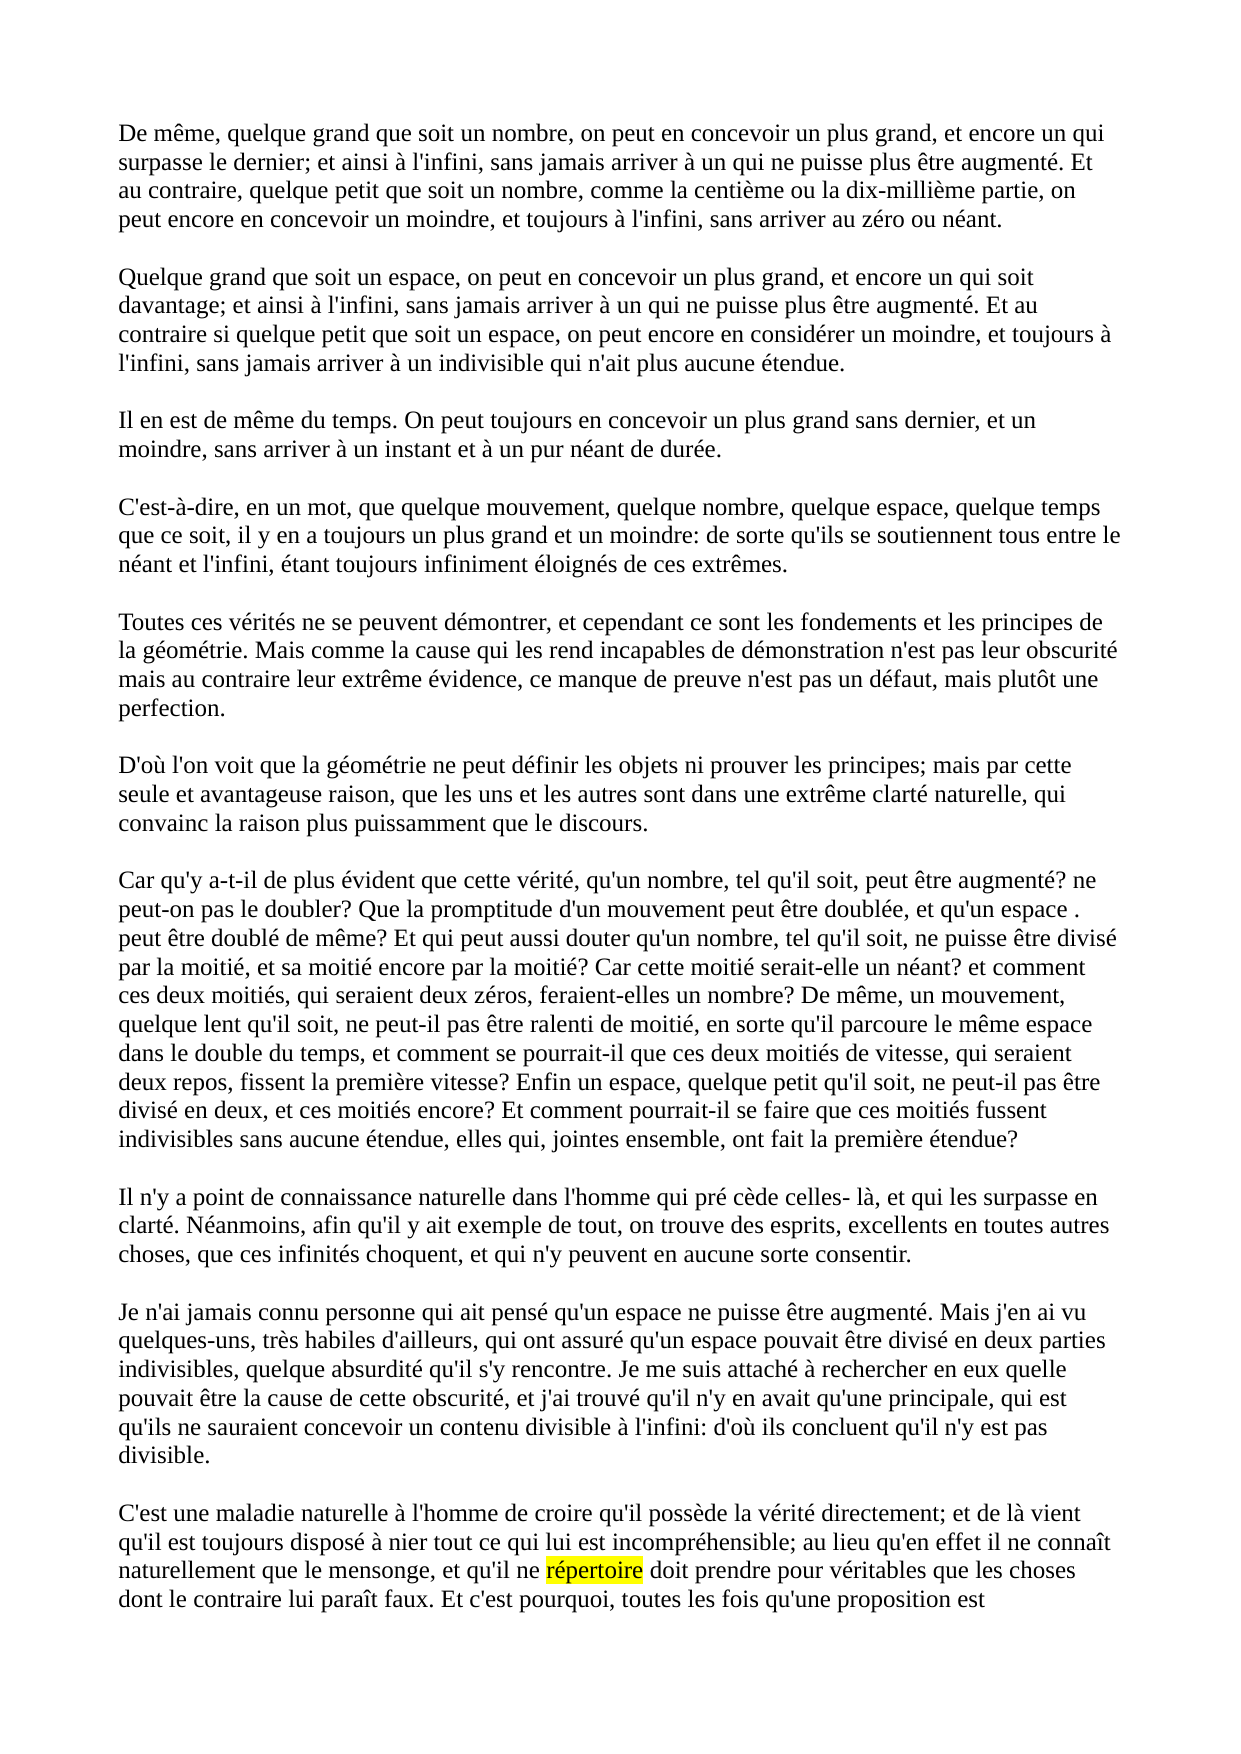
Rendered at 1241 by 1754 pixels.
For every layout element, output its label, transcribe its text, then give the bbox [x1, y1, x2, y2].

text Je n'ai jamais connu personne qui ait pensé qu'un espace ne puisse être augmenté. Mais j'en ai vu quelques-uns, très habiles d'ailleurs, qui ont assuré qu'un espace pouvait être divisé en deux parties indivisibles, quelque absurdité qu'il s'y rencontre. Je me suis attaché à rechercher en eux quelle pouvait être la cause de cette obscurité, et j'ai trouvé qu'il n'y en avait qu'une principale, qui est qu'ils ne sauraient concevoir un contenu divisible à l'infini: d'où ils concluent qu'il n'y est pas divisible. [118, 1297, 1122, 1469]
text Toutes ces vérités ne se peuvent démontrer, et cependant ce sont les fondements et les principes de la géométrie. Mais comme la cause qui les rend incapables de démonstration n'est pas leur obscurité mais au contraire leur extrême évidence, ce manque de preuve n'est pas un défaut, mais plutôt une perfection. [118, 607, 1122, 722]
text C'est une maladie naturelle à l'homme de croire qu'il possède la vérité directement; et de là vient qu'il est toujours disposé à nier tout ce qui lui est incompréhensible; au lieu qu'en effet il ne connaît naturellement que le mensonge, et qu'il ne répertoire doit prendre pour véritables que les choses dont le contraire lui paraît faux. Et c'est pourquoi, toutes les fois qu'une proposition est [118, 1498, 1122, 1613]
text Il n'y a point de connaissance naturelle dans l'homme qui pré cède celles- là, et qui les surpasse en clarté. Néanmoins, afin qu'il y ait exemple de tout, on trouve des esprits, excellents en toutes autres choses, que ces infinités choquent, et qui n'y peuvent en aucune sorte consentir. [118, 1182, 1122, 1268]
text De même, quelque grand que soit un nombre, on peut en concevoir un plus grand, et encore un qui surpasse le dernier; et ainsi à l'infini, sans jamais arriver à un qui ne puisse plus être augmenté. Et au contraire, quelque petit que soit un nombre, comme la centième ou la dix-millième partie, on peut encore en concevoir un moindre, et toujours à l'infini, sans arriver au zéro ou néant. [118, 118, 1122, 233]
text Il en est de même du temps. On peut toujours en concevoir un plus grand sans dernier, et un moindre, sans arriver à un instant et à un pur néant de durée. [118, 406, 1122, 463]
text Quelque grand que soit un espace, on peut en concevoir un plus grand, et encore un qui soit davantage; et ainsi à l'infini, sans jamais arriver à un qui ne puisse plus être augmenté. Et au contraire si quelque petit que soit un espace, on peut encore en considérer un moindre, et toujours à l'infini, sans jamais arriver à un indivisible qui n'ait plus aucune étendue. [118, 262, 1122, 377]
text C'est-à-dire, en un mot, que quelque mouvement, quelque nombre, quelque espace, quelque temps que ce soit, il y en a toujours un plus grand et un moindre: de sorte qu'ils se soutiennent tous entre le néant et l'infini, étant toujours infiniment éloignés de ces extrêmes. [118, 492, 1122, 578]
text D'où l'on voit que la géométrie ne peut définir les objets ni prouver les principes; mais par cette seule et avantageuse raison, que les uns et les autres sont dans une extrême clarté naturelle, qui convainc la raison plus puissamment que le discours. [118, 751, 1122, 837]
text Car qu'y a-t-il de plus évident que cette vérité, qu'un nombre, tel qu'il soit, peut être augmenté? ne peut-on pas le doubler? Que la promptitude d'un mouvement peut être doublée, et qu'un espace . peut être doublé de même? Et qui peut aussi douter qu'un nombre, tel qu'il soit, ne puisse être divisé par la moitié, et sa moitié encore par la moitié? Car cette moitié serait-elle un néant? et comment ces deux moitiés, qui seraient deux zéros, feraient-elles un nombre? De même, un mouvement, quelque lent qu'il soit, ne peut-il pas être ralenti de moitié, en sorte qu'il parcoure le même espace dans le double du temps, et comment se pourrait-il que ces deux moitiés de vitesse, qui seraient deux repos, fissent la première vitesse? Enfin un espace, quelque petit qu'il soit, ne peut-il pas être divisé en deux, et ces moitiés encore? Et comment pourrait-il se faire que ces moitiés fussent indivisibles sans aucune étendue, elles qui, jointes ensemble, ont fait la première étendue? [118, 866, 1122, 1153]
